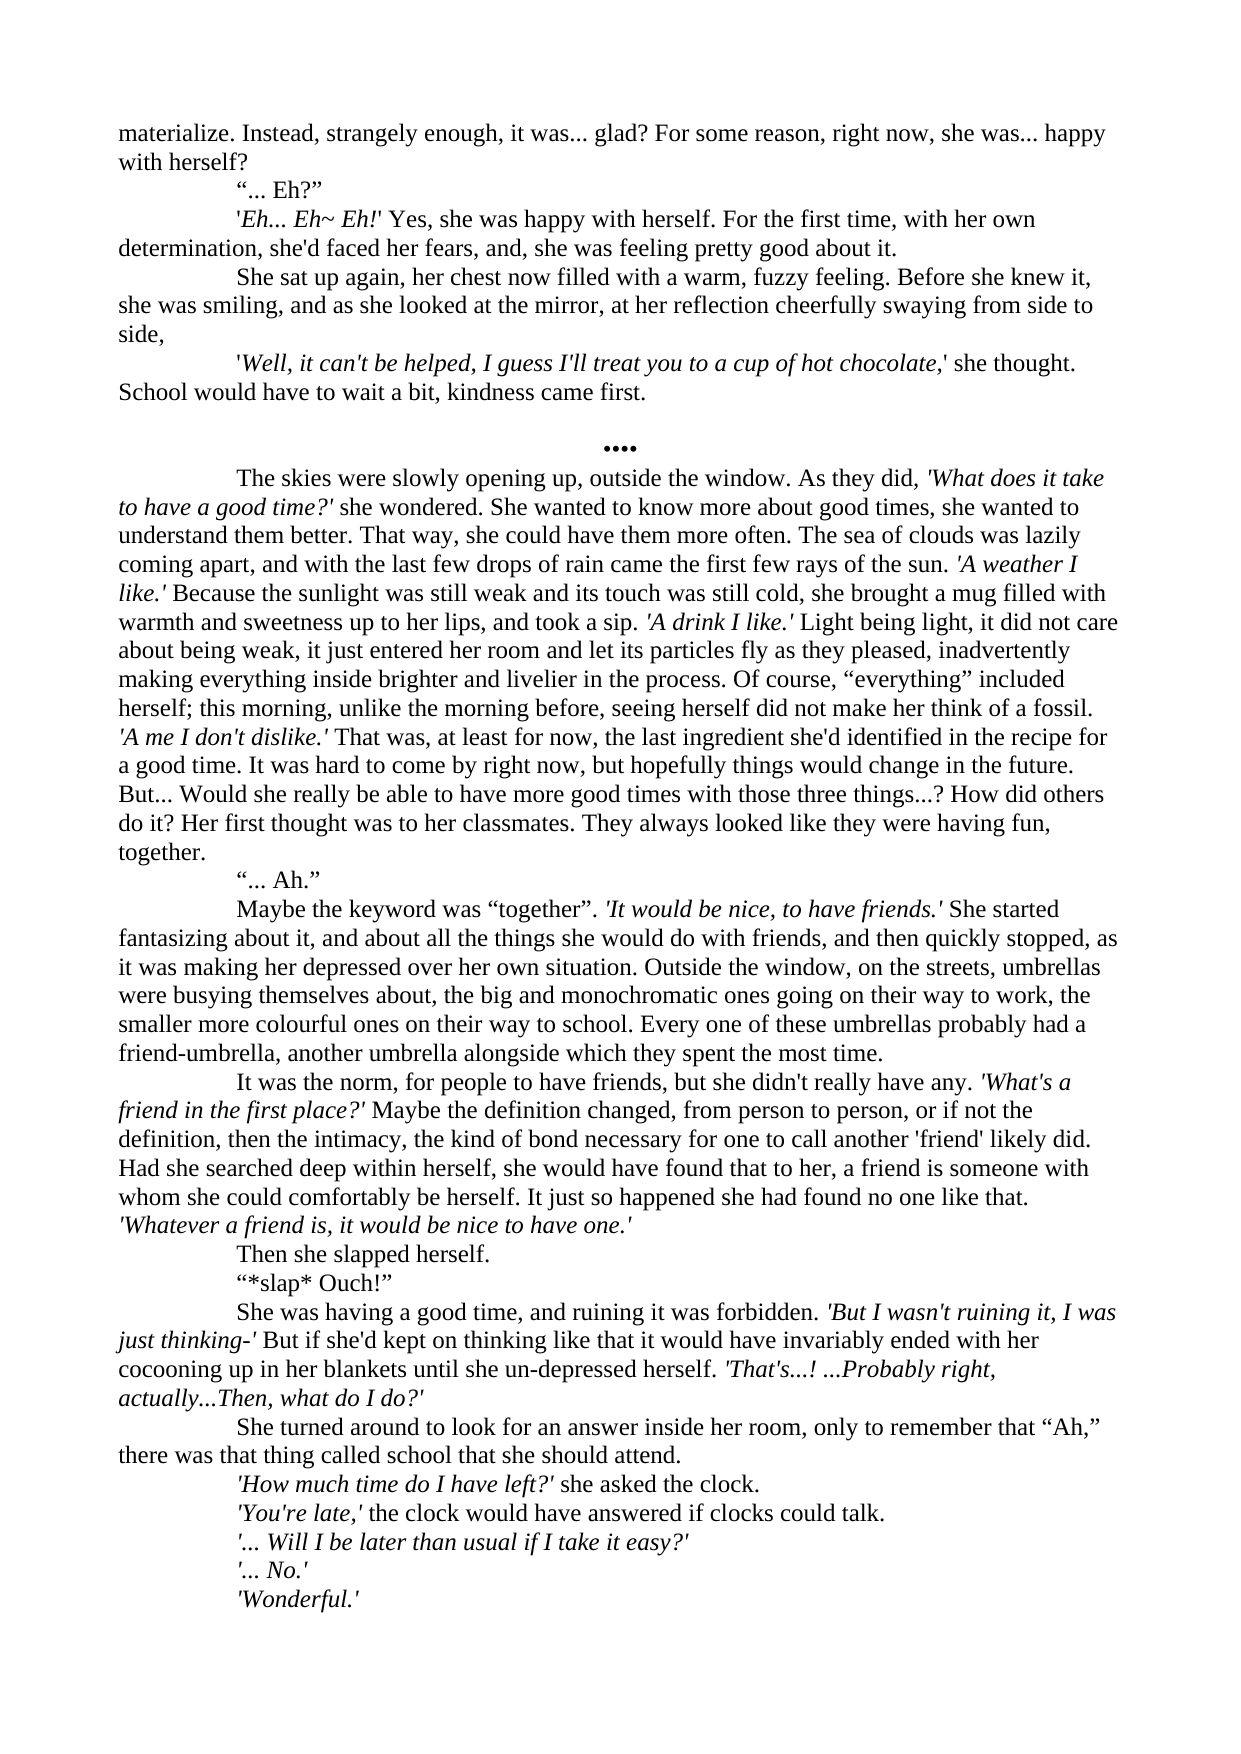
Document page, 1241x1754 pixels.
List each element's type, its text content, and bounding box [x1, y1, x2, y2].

text '... Will I be later than usual if I take it easy?' [118, 1527, 1122, 1556]
text “*slap* Ouch!” [118, 1268, 1122, 1297]
text 'Eh... Eh~ Eh!' Yes, she was happy with herself. For the first time, with her own determination, she'd faced her fears, and, she was feeling pretty good about it. [118, 204, 1122, 262]
text 'How much time do I have left?' she asked the clock. [118, 1469, 1122, 1498]
text Then she slapped herself. [118, 1239, 1122, 1268]
text •••• [118, 434, 1122, 463]
text Maybe the keyword was “together”. 'It would be nice, to have friends.' She started fantasizing about it, and about all the things she would do with friends, and then quickly stopped, as it was making her depressed over her own situation. Outside the window, on the streets, umbrellas were busying themselves about, the big and monochromatic ones going on their way to work, the smaller more colourful ones on their way to school. Every one of these umbrellas probably had a friend-umbrella, another umbrella alongside which they spent the most time. [118, 894, 1122, 1067]
text She sat up again, her chest now filled with a warm, fuzzy feeling. Before she knew it, she was smiling, and as she looked at the mirror, at her reflection cheerfully swaying from side to side, [118, 262, 1122, 348]
text 'Well, it can't be helped, I guess I'll treat you to a cup of hot chocolate,' she thought. School would have to wait a bit, kindness came first. [118, 348, 1122, 406]
text She was having a good time, and ruining it was forbidden. 'But I wasn't ruining it, I was just thinking-' But if she'd kept on thinking like that it would have invariably ended with her cocooning up in her blankets until she un-depressed herself. 'That's...! ...Probably right, actually...Then, what do I do?' [118, 1297, 1122, 1412]
text 'Wonderful.' [118, 1584, 1122, 1613]
text 'You're late,' the clock would have answered if clocks could talk. [118, 1498, 1122, 1527]
text “... Ah.” [118, 866, 1122, 894]
text It was the norm, for people to have friends, but she didn't really have any. 'What's a friend in the first place?' Maybe the definition changed, from person to person, or if not the definition, then the intimacy, the kind of bond necessary for one to call another 'friend' likely did. Had she searched deep within herself, she would have found that to her, a friend is someone with whom she could comfortably be herself. It just so happened she had found no one like that. 'Whatever a friend is, it would be nice to have one.' [118, 1067, 1122, 1239]
text The skies were slowly opening up, outside the window. As they did, 'What does it take to have a good time?' she wondered. She wanted to know more about good times, she wanted to understand them better. That way, she could have them more often. The sea of clouds was lazily coming apart, and with the last few drops of rain came the first few rays of the sun. 'A weather I like.' Because the sunlight was still weak and its touch was still cold, she brought a mug filled with warmth and sweetness up to her lips, and took a sip. 'A drink I like.' Light being light, it did not care about being weak, it just entered her room and let its particles fly as they pleased, inadvertently making everything inside brighter and livelier in the process. Of course, “everything” included herself; this morning, unlike the morning before, seeing herself did not make her think of a fossil. 'A me I don't dislike.' That was, at least for now, the last ingredient she'd identified in the recipe for a good time. It was hard to come by right now, but hopefully things would change in the future. But... Would she really be able to have more good times with those three things...? How did others do it? Her first thought was to her classmates. They always looked like they were having fun, together. [118, 463, 1122, 866]
text She turned around to look for an answer inside her room, only to remember that “Ah,” there was that thing called school that she should attend. [118, 1412, 1122, 1469]
text '... No.' [118, 1556, 1122, 1584]
text materialize. Instead, strangely enough, it was... glad? For some reason, right now, she was... happy with herself? [118, 118, 1122, 176]
text “... Eh?” [118, 176, 1122, 204]
